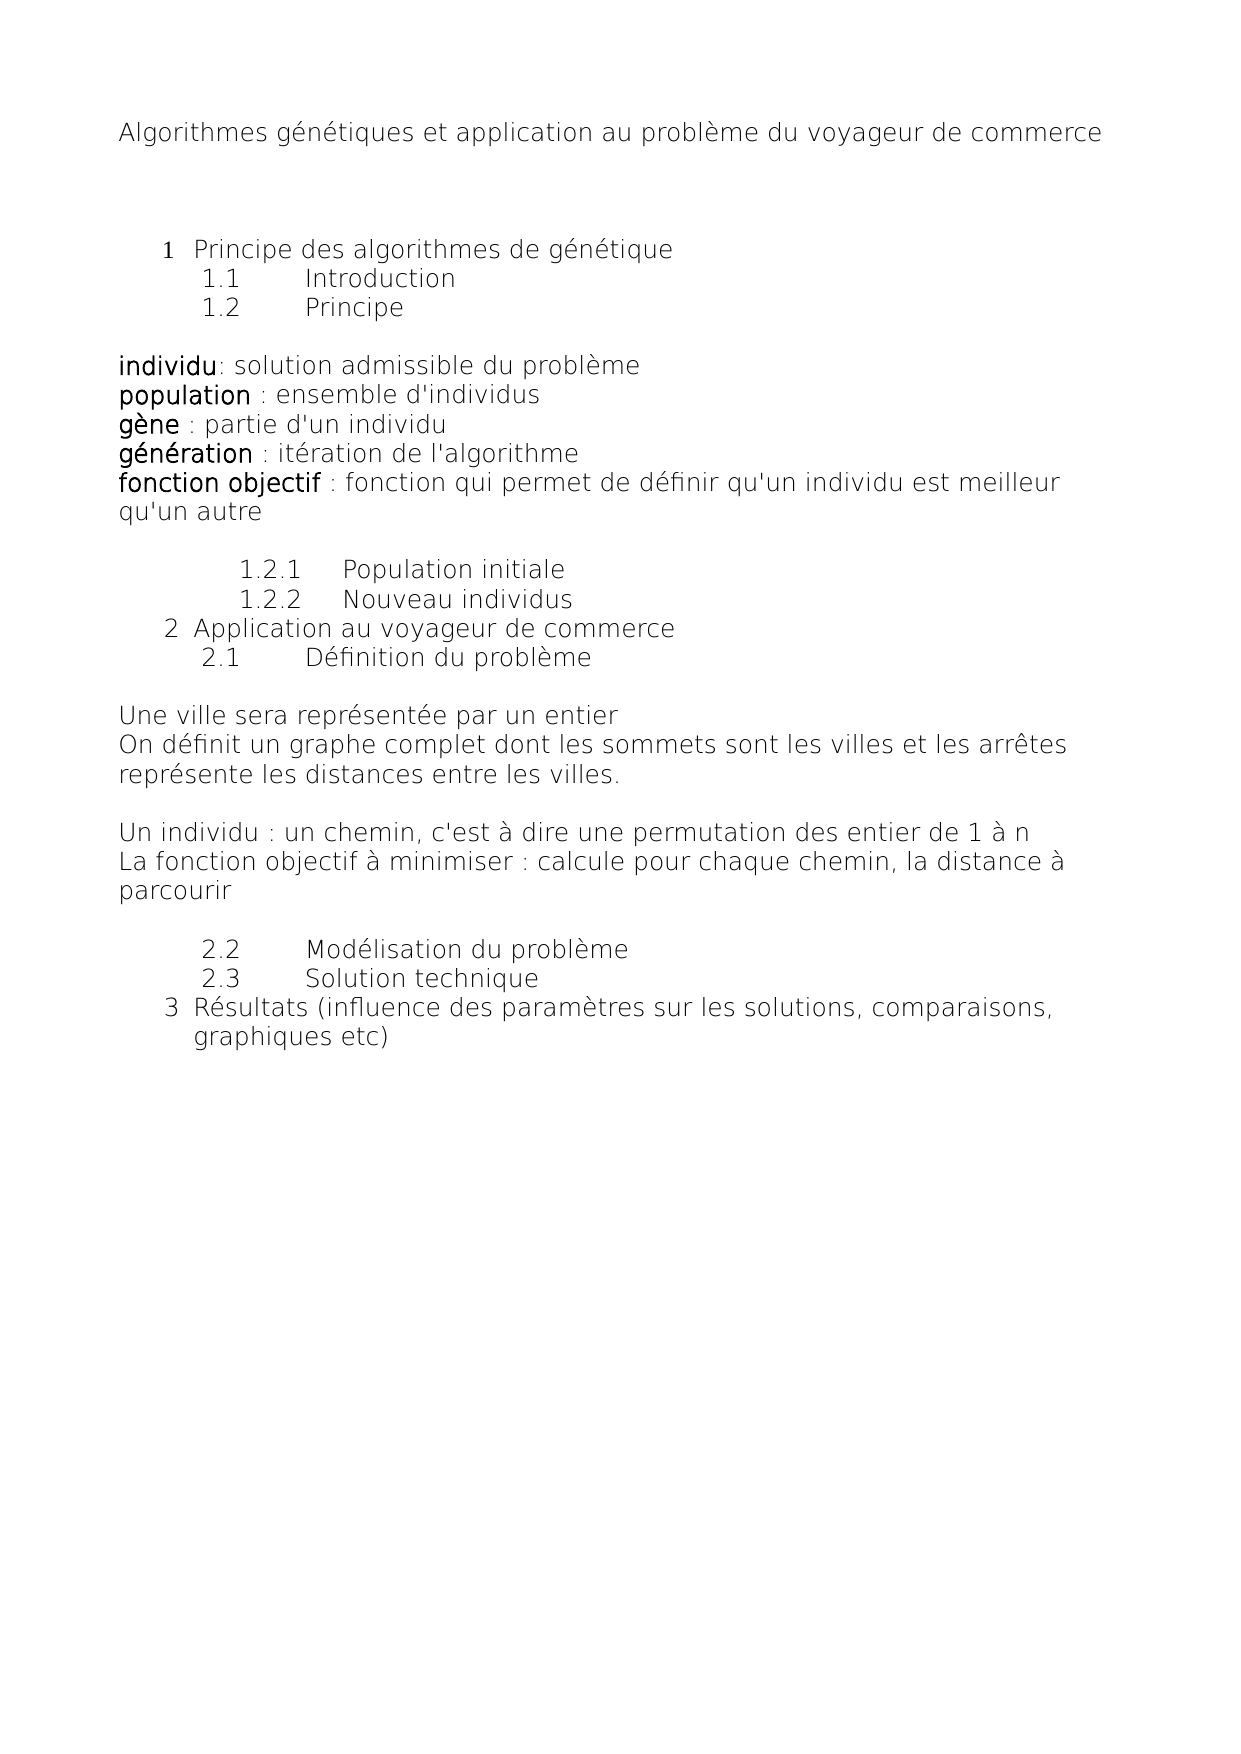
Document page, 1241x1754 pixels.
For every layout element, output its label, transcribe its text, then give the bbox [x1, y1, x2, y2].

text individu: solution admissible du problème [118, 352, 1122, 381]
text population : ensemble d'individus [118, 381, 1122, 410]
list Modélisation du problème [193, 935, 1122, 964]
list Nouveau individus [231, 585, 1122, 614]
list Application au voyageur de commerce [156, 614, 1122, 643]
text Une ville sera représentée par un entier [118, 702, 1122, 731]
list Résultats (influence des paramètres sur les solutions, comparaisons, graphiques etc) [156, 993, 1122, 1052]
list Définition du problème [193, 643, 1122, 672]
text Algorithmes génétiques et application au problème du voyageur de commerce [118, 118, 1122, 147]
text génération : itération de l'algorithme [118, 439, 1122, 468]
text fonction objectif : fonction qui permet de définir qu'un individu est meilleur qu'un autre [118, 468, 1122, 527]
list Introduction [193, 264, 1122, 293]
text gène : partie d'un individu [118, 410, 1122, 439]
text La fonction objectif à minimiser : calcule pour chaque chemin, la distance à parcourir [118, 847, 1122, 906]
list Solution technique [193, 964, 1122, 993]
list Principe [193, 293, 1122, 322]
text On définit un graphe complet dont les sommets sont les villes et les arrêtes représente les distances entre les villes. [118, 731, 1122, 789]
list Principe des algorithmes de génétique [156, 235, 1122, 264]
text Un individu : un chemin, c'est à dire une permutation des entier de 1 à n [118, 818, 1122, 847]
list Population initiale [231, 556, 1122, 585]
